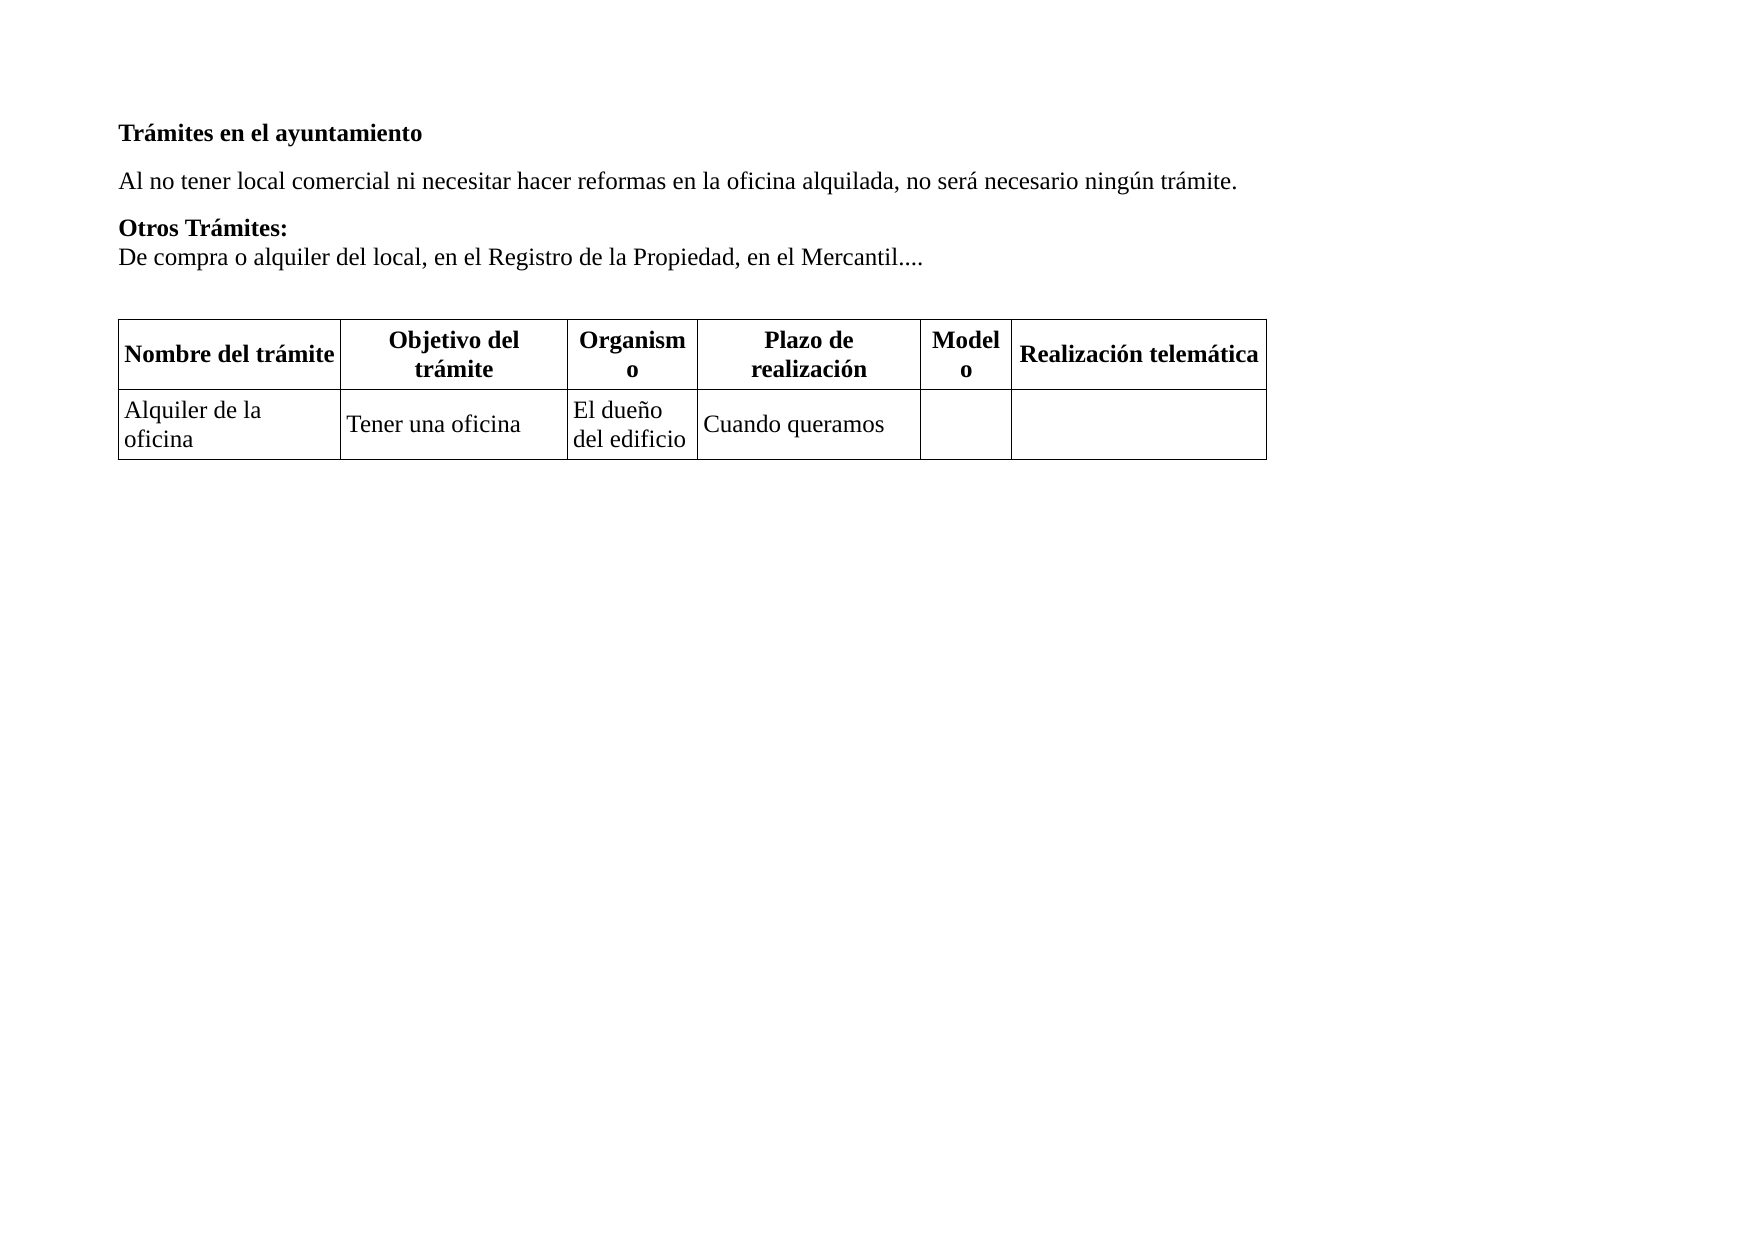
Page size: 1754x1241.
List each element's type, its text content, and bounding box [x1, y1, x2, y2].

table_header Modelo [921, 320, 1011, 388]
table_header Plazo de realización [698, 320, 920, 388]
text Otros Trámites: [118, 213, 1636, 242]
table_header Realización telemática [1012, 320, 1266, 388]
text Al no tener local comercial ni necesitar hacer reformas en la oficina alquilada, no será necesario ningún trámite. [118, 166, 1636, 194]
table_header Organismo [568, 320, 697, 388]
table_cell Tener una oficina [341, 390, 567, 458]
table_cell Cuando queramos [698, 390, 920, 458]
table_cell [1012, 390, 1266, 458]
table_cell El dueño del edificio [568, 390, 697, 458]
table_cell [921, 390, 1011, 458]
text De compra o alquiler del local, en el Registro de la Propiedad, en el Mercantil.... [118, 242, 1636, 271]
table_cell Alquiler de la oficina [119, 390, 340, 458]
table_header Nombre del trámite [119, 320, 340, 388]
table_header Objetivo del trámite [341, 320, 567, 388]
text Trámites en el ayuntamiento [118, 118, 1636, 147]
